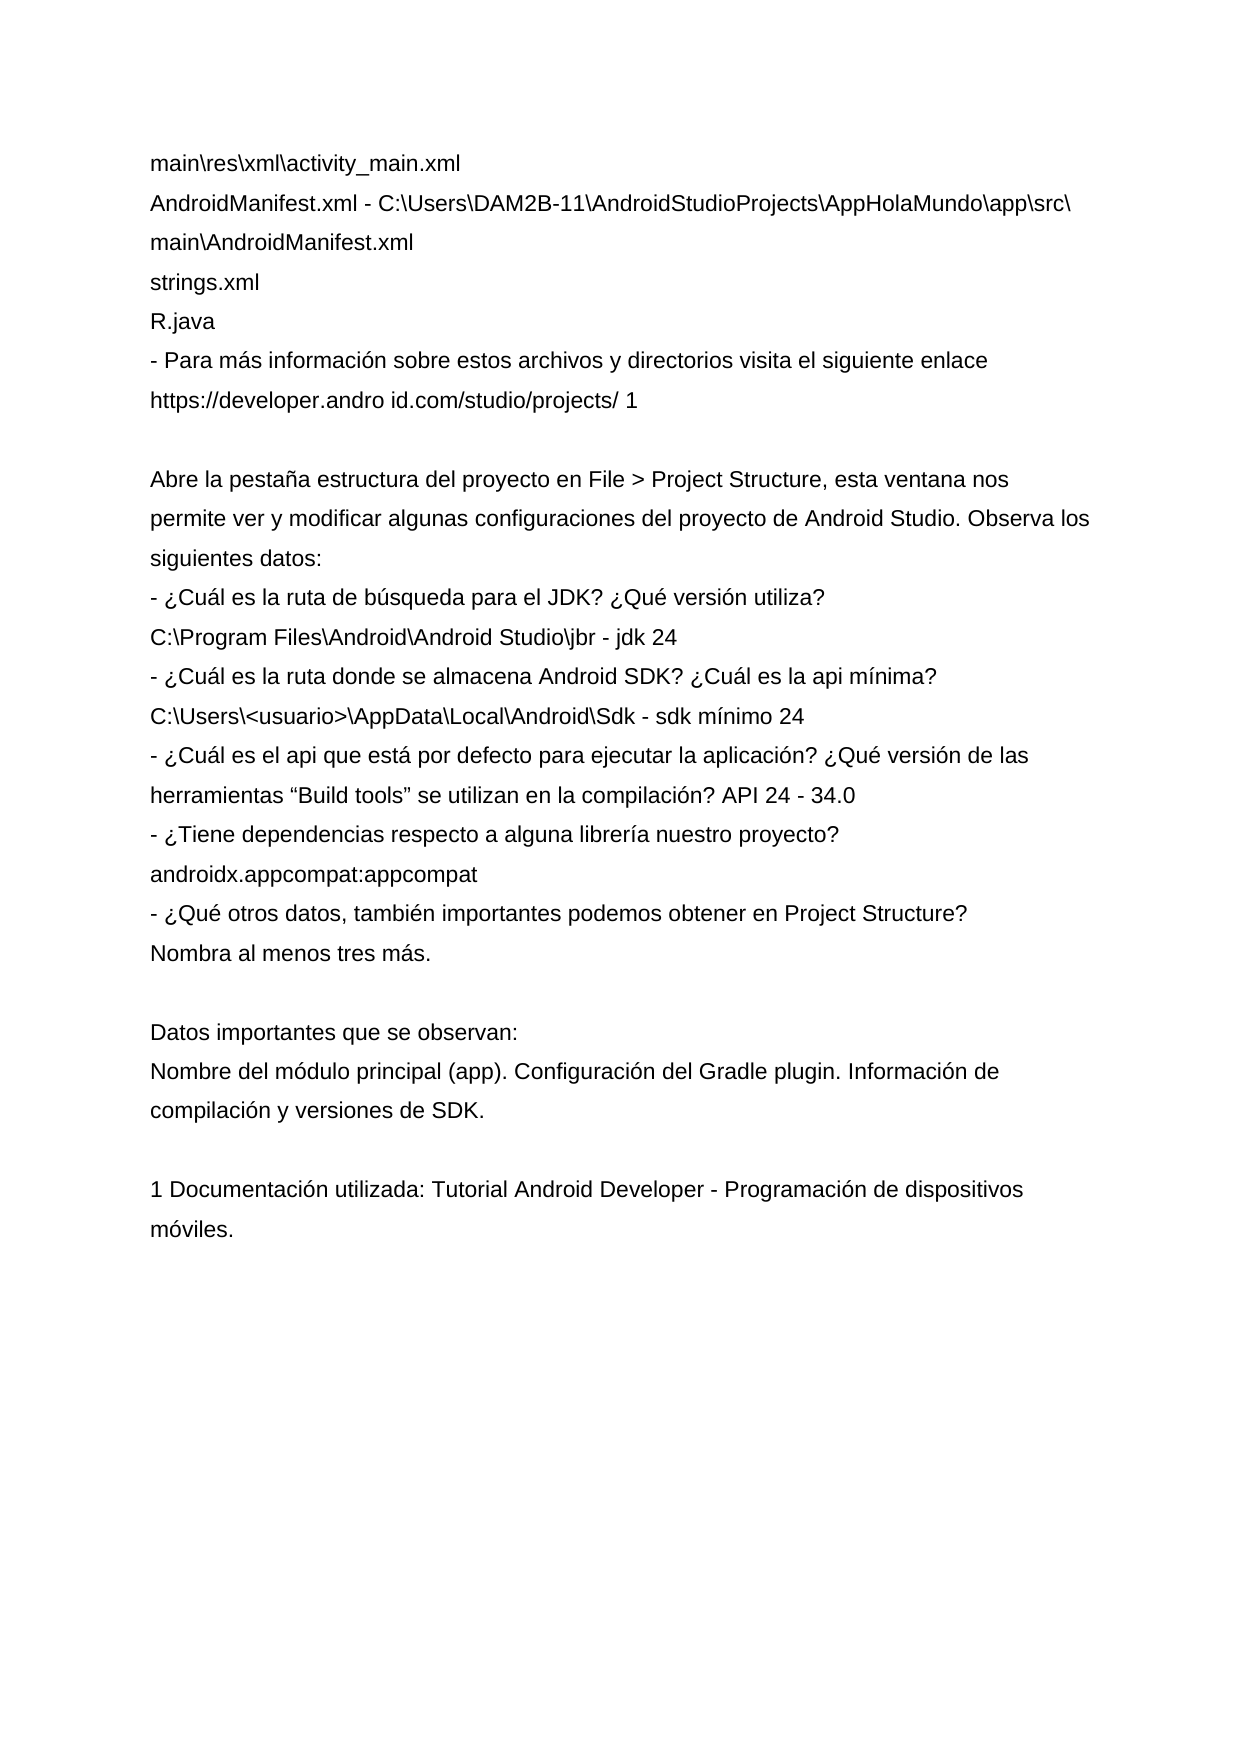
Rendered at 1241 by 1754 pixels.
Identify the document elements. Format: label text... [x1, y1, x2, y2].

text Nombre del módulo principal (app). Configuración del Gradle plugin. Información de compilación y versiones de SDK. [150, 1058, 1090, 1124]
text C:\Program Files\Android\Android Studio\jbr - jdk 24 [150, 624, 1090, 650]
text Nombra al menos tres más. [150, 939, 1090, 966]
text - ¿Qué otros datos, también importantes podemos obtener en Project Structure? [150, 900, 1090, 926]
text https://developer.andro id.com/studio/projects/ 1 [150, 387, 1090, 413]
text C:\Users\<usuario>\AppData\Local\Android\Sdk - sdk mínimo 24 [150, 703, 1090, 729]
text siguientes datos: [150, 545, 1090, 571]
text - ¿Cuál es la ruta de búsqueda para el JDK? ¿Qué versión utiliza? [150, 584, 1090, 611]
text - ¿Tiene dependencias respecto a alguna librería nuestro proyecto? androidx.appcompat:appcompat [150, 821, 1090, 887]
text - ¿Cuál es el api que está por defecto para ejecutar la aplicación? ¿Qué versión de las herramientas “Build tools” se utilizan en la compilación? API 24 - 34.0 [150, 742, 1090, 808]
text R.java [150, 308, 1090, 334]
text AndroidManifest.xml - C:\Users\DAM2B-11\AndroidStudioProjects\AppHolaMundo\app\src\main\AndroidManifest.xml [150, 189, 1090, 255]
text Datos importantes que se observan: [150, 1018, 1090, 1045]
text Abre la pestaña estructura del proyecto en File > Project Structure, esta ventana nos permite ver y modificar algunas configuraciones del proyecto de Android Studio. Observa los [150, 466, 1090, 532]
text 1 Documentación utilizada: Tutorial Android Developer - Programación de dispositivos móviles. [150, 1176, 1090, 1242]
text - ¿Cuál es la ruta donde se almacena Android SDK? ¿Cuál es la api mínima? [150, 663, 1090, 689]
text main\res\xml\activity_main.xml [150, 150, 1090, 176]
text strings.xml [150, 268, 1090, 295]
text - Para más información sobre estos archivos y directorios visita el siguiente enlace [150, 347, 1090, 374]
